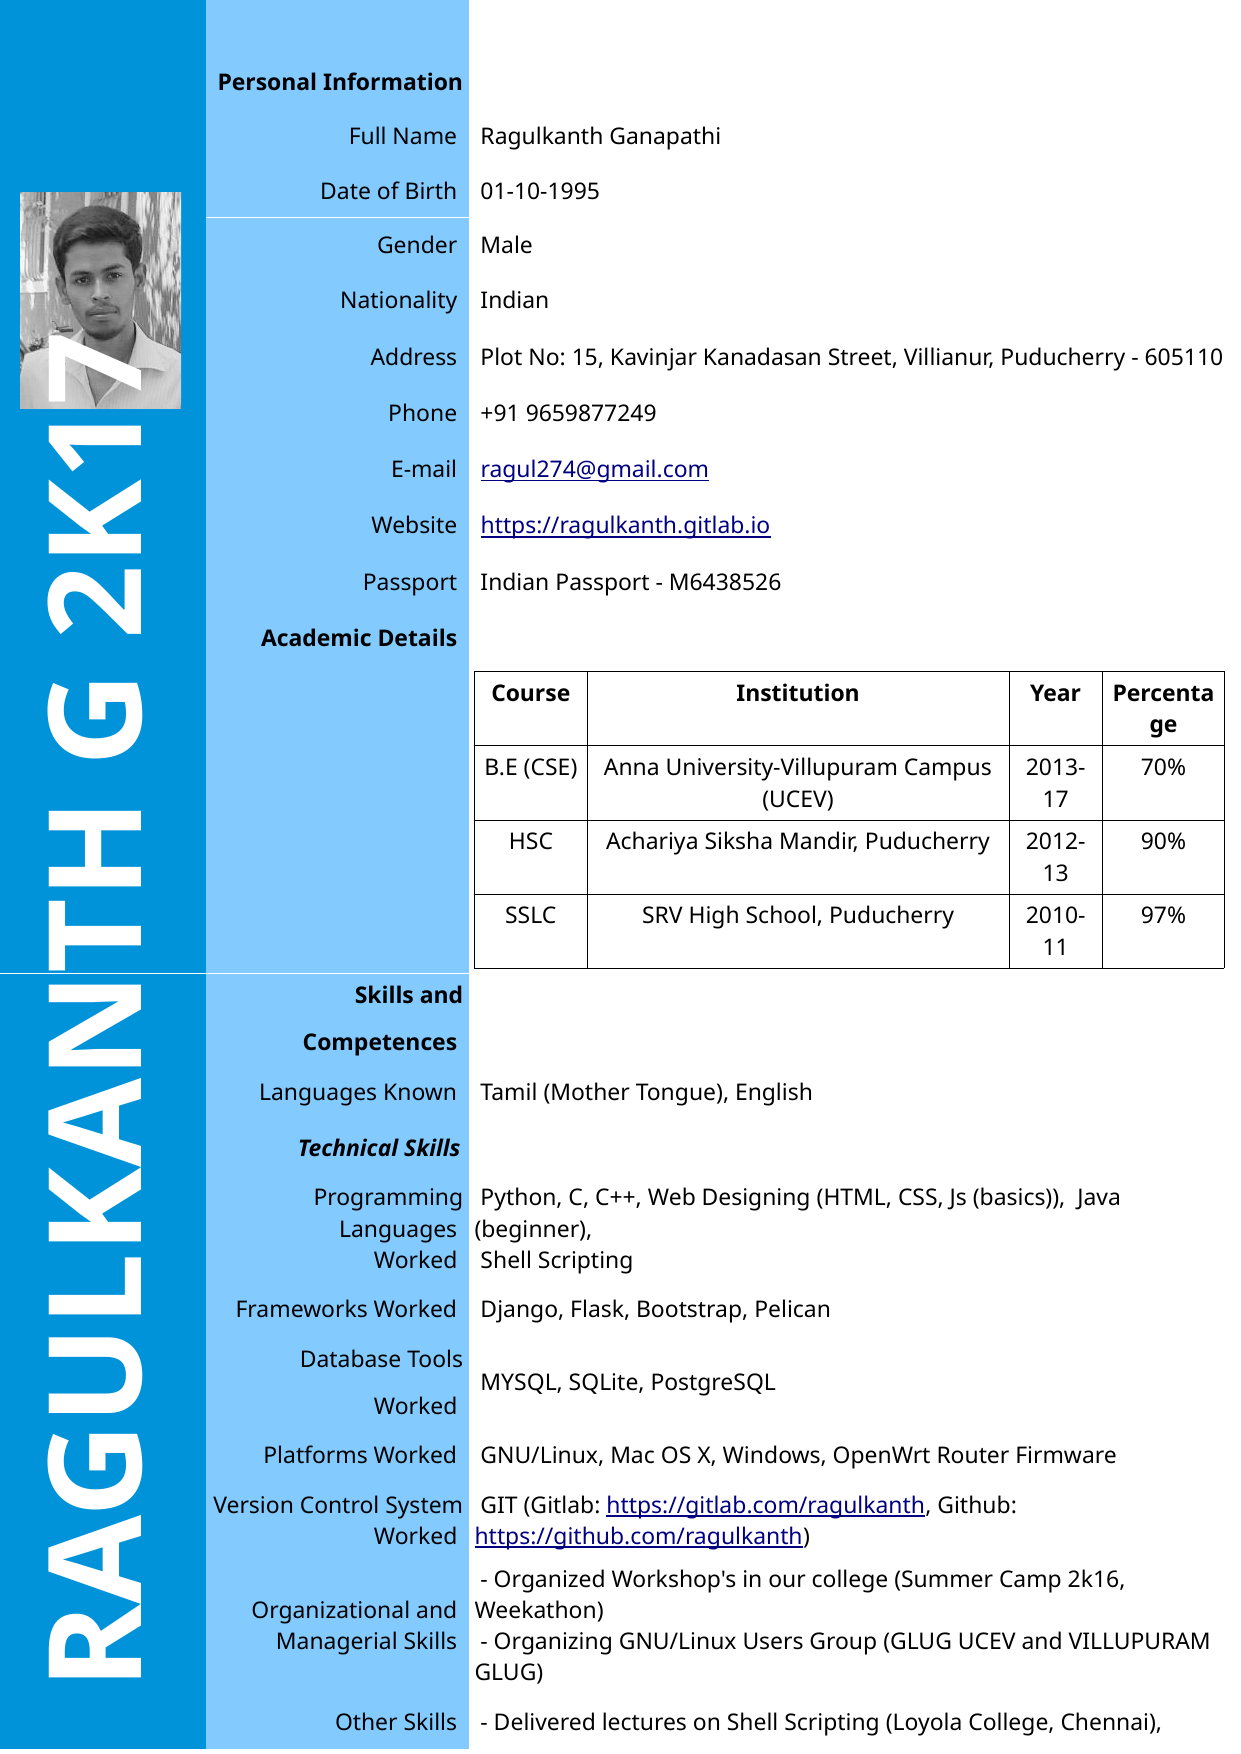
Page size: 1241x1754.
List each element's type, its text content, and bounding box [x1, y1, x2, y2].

table_cell Skills and Competences [206, 974, 469, 1063]
table_cell [63, 1557, 103, 1571]
table_cell MYSQL, SQLite, PostgreSQL [469, 1337, 1240, 1427]
table_cell Gender [206, 218, 469, 272]
table_cell Nationality [206, 272, 469, 328]
table_cell B.E (CSE) [475, 746, 587, 819]
table_cell +91 9659877249 [469, 384, 1240, 441]
table_cell Programming Languages Worked [206, 1176, 469, 1281]
table_cell [60, 1176, 126, 1200]
table_cell [469, 54, 1240, 109]
table_cell [0, 1063, 206, 1119]
table_cell Tamil (Mother Tongue), English [469, 1063, 1240, 1119]
table_cell [0, 1281, 206, 1337]
table_cell [0, 1427, 206, 1483]
table_cell Indian Passport - M6438526 [469, 553, 1240, 609]
table_cell [76, 1110, 103, 1119]
table_cell [182, 328, 206, 384]
table_cell Frameworks Worked [206, 1281, 469, 1337]
table_cell [0, 1119, 206, 1176]
table_cell Database Tools Worked [206, 1337, 469, 1427]
table_cell [72, 497, 112, 512]
table_header [206, 0, 469, 54]
table_cell [469, 666, 1240, 973]
table_cell Other Skills [206, 1693, 469, 1749]
table_cell [74, 1483, 118, 1489]
table_cell 2010-11 [1010, 895, 1102, 968]
table_cell Date of Birth [206, 163, 469, 217]
table_cell Python, C, C++, Web Designing (HTML, CSS, Js (basics)), Java (beginner), Shell Scripting [469, 1176, 1240, 1281]
table_cell [469, 974, 1240, 1063]
table_cell 2013-17 [1010, 746, 1102, 819]
table_cell [0, 441, 206, 497]
table_cell Anna University-Villupuram Campus (UCEV) [588, 746, 1009, 819]
table_cell [0, 1483, 206, 1557]
table_cell 97% [1103, 895, 1224, 968]
table_cell - Delivered lectures on Shell Scripting (Loyola College, Chennai), [469, 1693, 1240, 1749]
table_header Percentage [1103, 672, 1224, 745]
table_cell [65, 1633, 90, 1658]
table_cell [0, 384, 206, 441]
table_cell Male [469, 218, 1240, 272]
table_cell Version Control System Worked [206, 1483, 469, 1557]
table_cell Organizational and Managerial Skills [206, 1557, 469, 1693]
table_cell [73, 1547, 103, 1557]
table_header Course [475, 672, 587, 745]
table_cell Phone [206, 384, 469, 441]
table_header [469, 0, 1240, 54]
table_cell GNU/Linux, Mac OS X, Windows, OpenWrt Router Firmware [469, 1427, 1240, 1483]
table_cell Address [206, 328, 469, 384]
table_cell Plot No: 15, Kavinjar Kanadasan Street, Villianur, Puducherry - 605110 [469, 328, 1240, 384]
table_cell Ragulkanth Ganapathi [469, 109, 1240, 163]
table_cell Achariya Siksha Mandir, Puducherry [588, 821, 1009, 893]
table_cell [0, 666, 206, 973]
table_cell [469, 1119, 1240, 1176]
table_cell [206, 666, 469, 973]
table_cell [0, 974, 206, 1063]
table_cell [0, 1693, 206, 1749]
table_cell [0, 497, 90, 553]
table_cell https://ragulkanth.gitlab.io [469, 497, 1240, 553]
table_cell [0, 609, 206, 666]
table_cell GIT (Gitlab: https://gitlab.com/ragulkanth, Github: https://github.com/ragulkanth) [469, 1483, 1240, 1557]
table_cell SSLC [475, 895, 587, 968]
table_cell E-mail [206, 441, 469, 497]
table_cell [469, 609, 1240, 666]
table_cell Indian [469, 272, 1240, 328]
table_cell Website [206, 497, 469, 553]
table_cell [102, 497, 206, 553]
table_cell ragul274@gmail.com [469, 441, 1240, 497]
table_header Institution [588, 672, 1009, 745]
table_header [0, 0, 206, 328]
table_header Year [1010, 672, 1102, 745]
table_cell [0, 328, 20, 384]
table_cell [0, 1337, 206, 1427]
table_cell Languages Known [206, 1063, 469, 1119]
table_cell Platforms Worked [206, 1427, 469, 1483]
table_cell Technical Skills [206, 1119, 469, 1176]
table_cell Academic Details [206, 609, 469, 666]
table_cell Django, Flask, Bootstrap, Pelican [469, 1281, 1240, 1337]
table_cell [64, 591, 102, 609]
table_cell Personal Information [206, 54, 469, 109]
table_cell [63, 1119, 103, 1134]
table_cell Full Name [206, 109, 469, 163]
table_cell 70% [1103, 746, 1224, 819]
table_cell SRV High School, Puducherry [588, 895, 1009, 968]
table_cell [0, 553, 206, 609]
table_cell Passport [206, 553, 469, 609]
table_cell [0, 1557, 206, 1693]
table_cell 2012-13 [1010, 821, 1102, 893]
table_cell 90% [1103, 821, 1224, 893]
table_cell HSC [475, 821, 587, 893]
table_cell - Organized Workshop's in our college (Summer Camp 2k16, Weekathon) - Organizing GNU/Linux Users Group (GLUG UCEV and VILLUPURAM GLUG) [469, 1557, 1240, 1693]
table_cell [0, 1176, 206, 1281]
table_cell 01-10-1995 [469, 163, 1240, 217]
